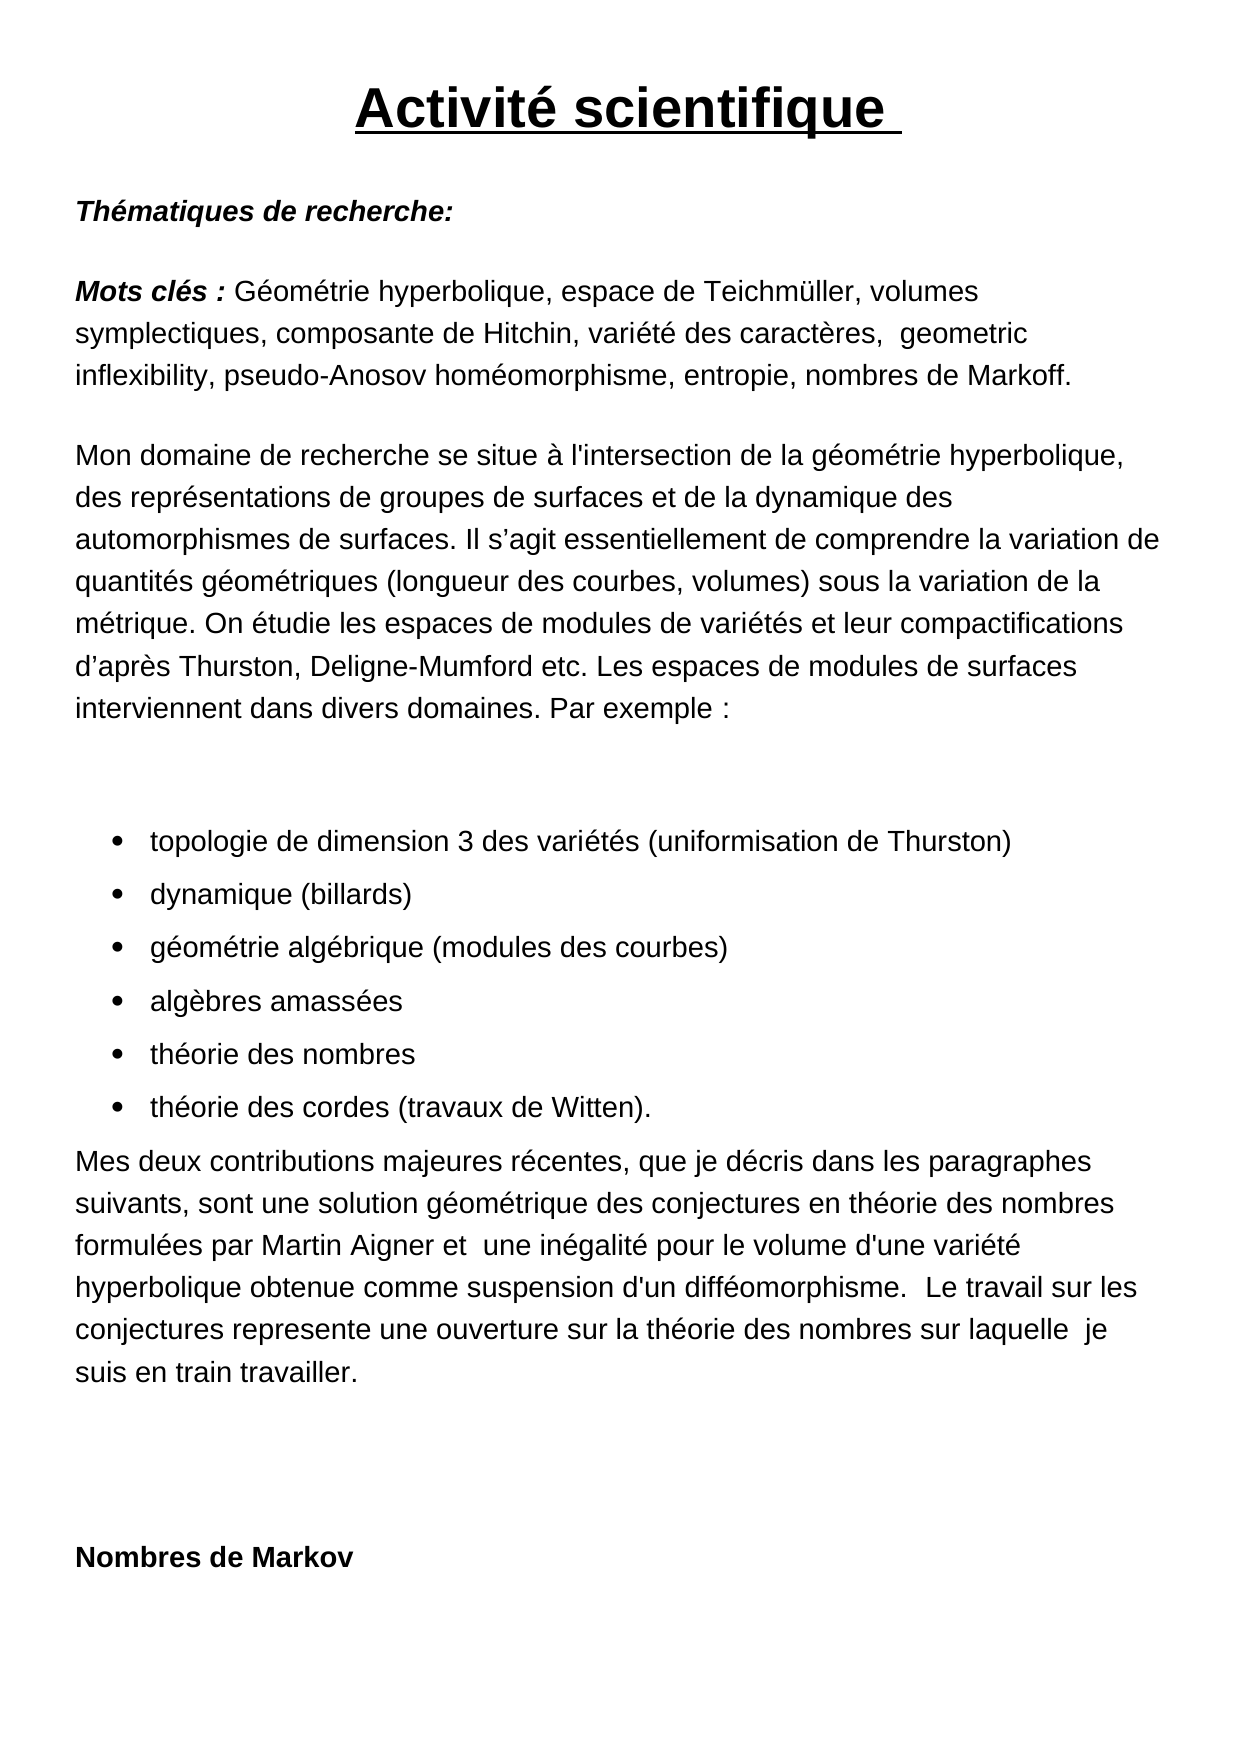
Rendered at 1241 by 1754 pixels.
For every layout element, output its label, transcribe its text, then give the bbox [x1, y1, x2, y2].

list algèbres amassées [112, 984, 1165, 1017]
text Mes deux contributions majeures récentes, que je décris dans les paragraphes suivants, sont une solution géométrique des conjectures en théorie des nombres formulées par Martin Aigner et une inégalité pour le volume d'une variété hyperbolique obtenue comme suspension d'un difféomorphisme. Le travail sur les conjectures represente une ouverture sur la théorie des nombres sur laquelle je suis en train travailler. [75, 1144, 1165, 1388]
list théorie des cordes (travaux de Witten). [112, 1090, 1165, 1124]
text Nombres de Markov [75, 1541, 1165, 1574]
list topologie de dimension 3 des variétés (uniformisation de Thurston) [112, 824, 1165, 857]
list théorie des nombres [112, 1037, 1165, 1071]
text Mots clés : Géométrie hyperbolique, espace de Teichmüller, volumes symplectiques, composante de Hitchin, variété des caractères, geometric inflexibility, pseudo-Anosov homéomorphisme, entropie, nombres de Markoff. [75, 274, 1165, 392]
list géométrie algébrique (modules des courbes) [112, 930, 1165, 964]
text Activité scientifique [75, 75, 1165, 140]
text Mon domaine de recherche se situe à l'intersection de la géométrie hyperbolique, des représentations de groupes de surfaces et de la dynamique des automorphismes de surfaces. Il s’agit essentiellement de comprendre la variation de quantités géométriques (longueur des courbes, volumes) sous la variation de la métrique. On étudie les espaces de modules de variétés et leur compactifications d’après Thurston, Deligne-Mumford etc. Les espaces de modules de surfaces interviennent dans divers domaines. Par exemple : [75, 438, 1165, 724]
list dynamique (billards) [112, 877, 1165, 911]
text Thématiques de recherche: [75, 194, 1165, 227]
